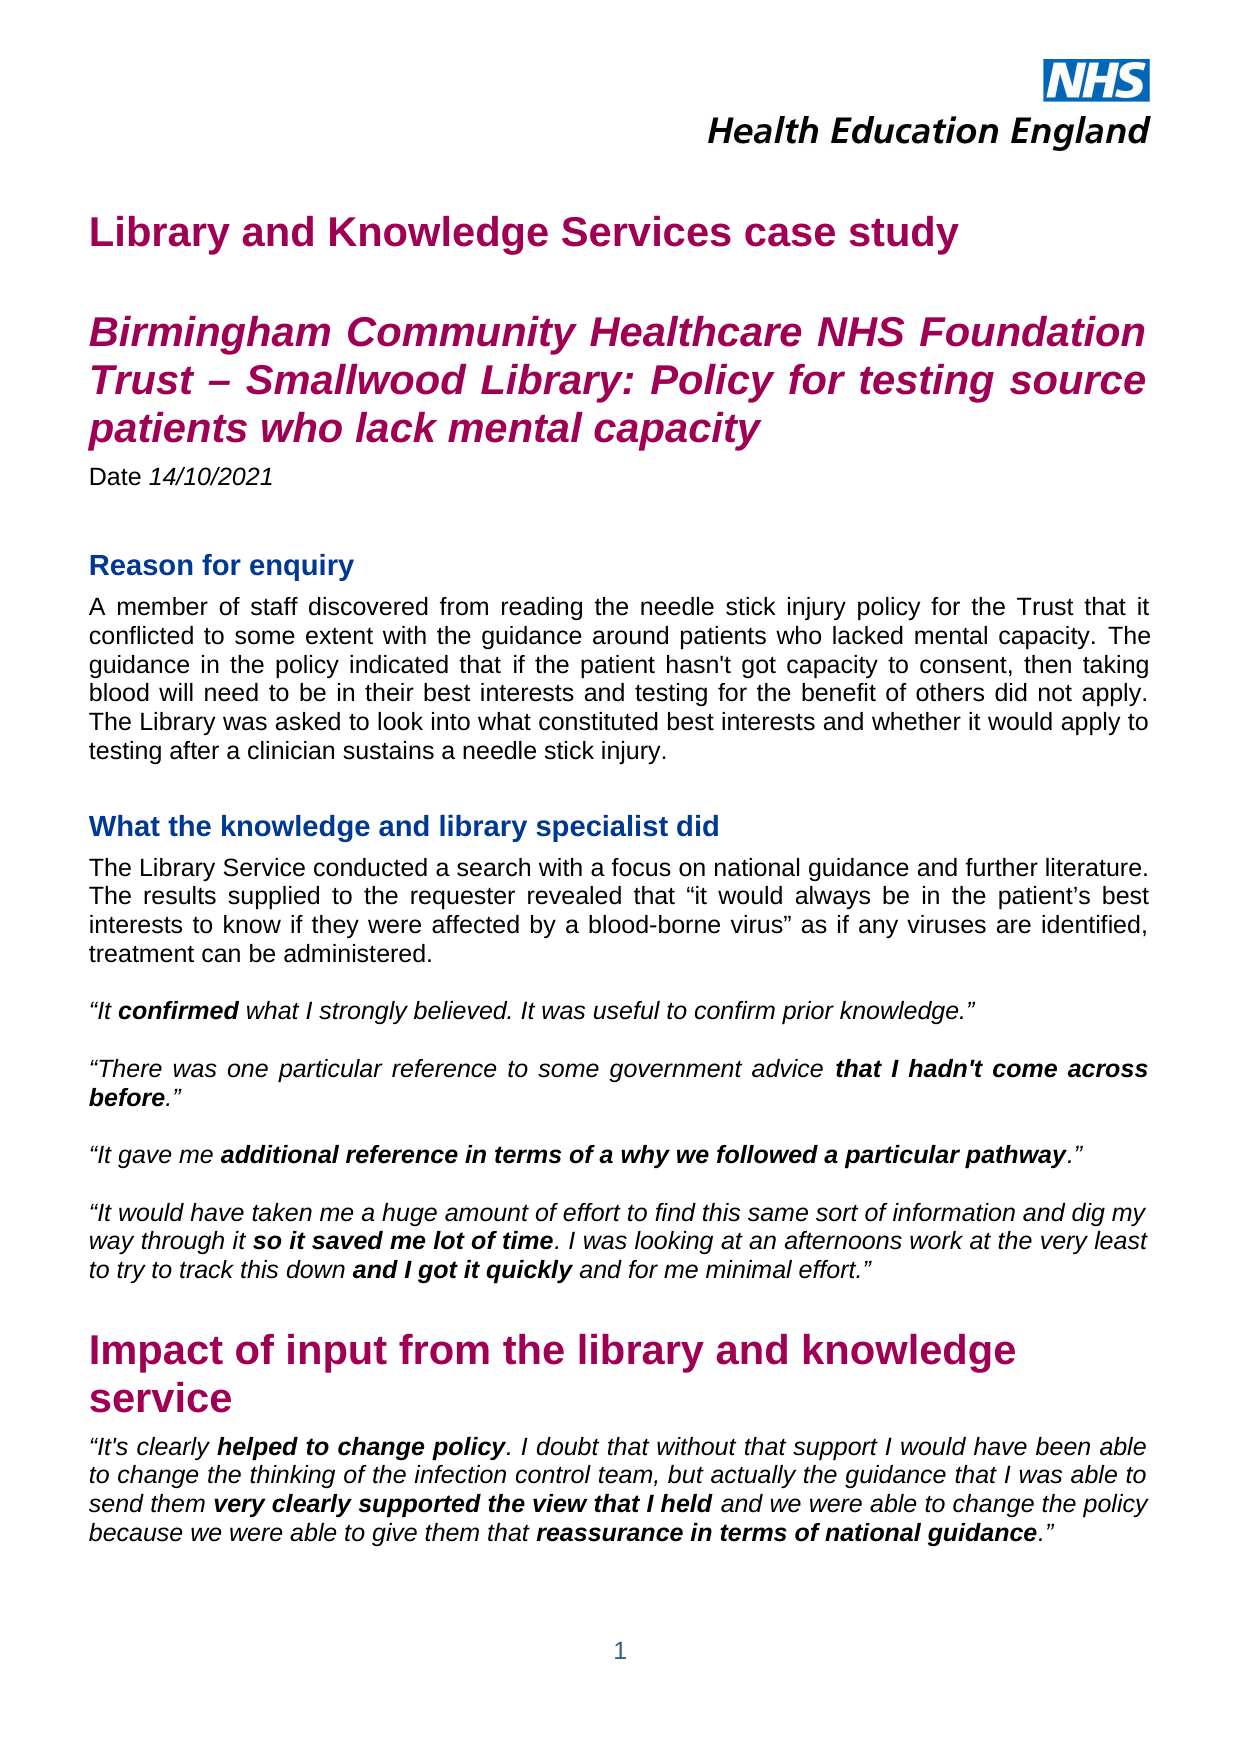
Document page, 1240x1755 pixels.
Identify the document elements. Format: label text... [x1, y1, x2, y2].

text “There was one particular reference to some government advice that I hadn't come across before.” [89, 1054, 1151, 1111]
subtitle Library and Knowledge Services case study [89, 208, 1151, 256]
text “It would have taken me a huge amount of effort to find this same sort of information and dig my way through it so it saved me lot of time. I was looking at an afternoons work at the very least to try to track this down and I got it quickly and for me minimal effort.” [89, 1197, 1151, 1284]
subtitle What the knowledge and library specialist did [89, 808, 1151, 842]
text “It's clearly helped to change policy. I doubt that without that support I would have been able to change the thinking of the infection control team, but actually the guidance that I was able to send them very clearly supported the view that I held and we were able to change the policy because we were able to give them that reassurance in terms of national guidance.” [89, 1432, 1151, 1547]
subtitle Reason for enquiry [89, 548, 1151, 582]
text A member of staff discovered from reading the needle stick injury policy for the Trust that it conflicted to some extent with the guidance around patients who lacked mental capacity. The guidance in the policy indicated that if the patient hasn't got capacity to consent, then taking blood will need to be in their best interests and testing for the benefit of others did not apply. The Library was asked to look into what constituted best interests and whether it would apply to testing after a clinician sustains a needle stick injury. [89, 592, 1151, 764]
subtitle Impact of input from the library and knowledge service [89, 1325, 1151, 1421]
text Date 14/10/2021 [89, 462, 1151, 491]
subtitle Birmingham Community Healthcare NHS Foundation Trust – Smallwood Library: Policy for testing source patients who lack mental capacity [89, 308, 1151, 451]
text “It gave me additional reference in terms of a why we followed a particular pathway.” [89, 1140, 1151, 1169]
text “It confirmed what I strongly believed. It was useful to confirm prior knowledge.” [89, 996, 1151, 1025]
text The Library Service conducted a search with a focus on national guidance and further literature. The results supplied to the requester revealed that “it would always be in the patient’s best interests to know if they were affected by a blood-borne virus” as if any viruses are identified, treatment can be administered. [89, 852, 1151, 967]
